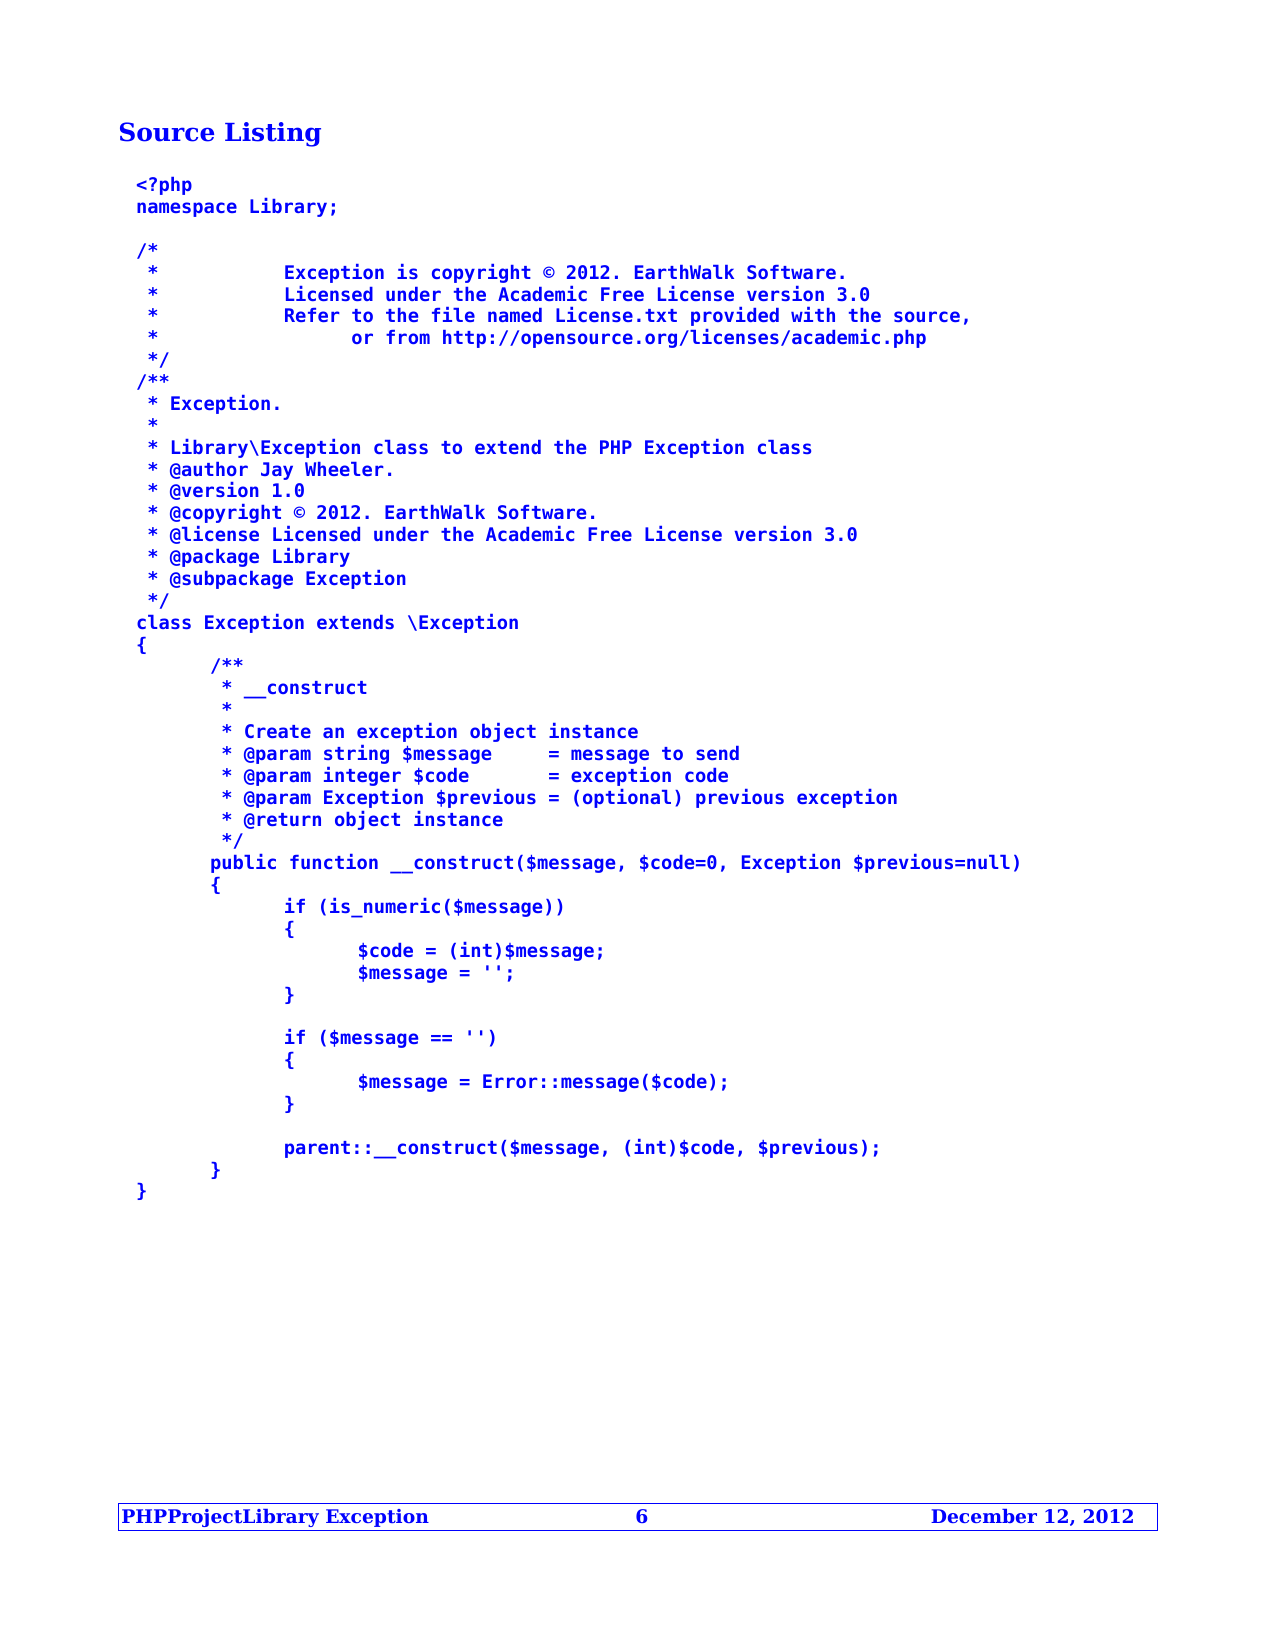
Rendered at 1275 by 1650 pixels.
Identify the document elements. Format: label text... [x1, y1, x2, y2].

list * Exception. [136, 393, 1157, 415]
list * @return object instance [136, 808, 1157, 830]
title Source Listing [118, 118, 1157, 147]
list * @license Licensed under the Academic Free License version 3.0 [136, 524, 1157, 546]
list */ [136, 590, 1157, 612]
list parent::__construct($message, (int)$code, $previous); [136, 1137, 1157, 1158]
list { [136, 874, 1157, 896]
list namespace Library; [136, 196, 1157, 218]
list * @package Library [136, 546, 1157, 568]
list } [136, 983, 1157, 1005]
list if (is_numeric($message)) [136, 896, 1157, 918]
list * Library\Exception class to extend the PHP Exception class [136, 437, 1157, 458]
list * @param string $message = message to send [136, 743, 1157, 765]
list } [136, 1158, 1157, 1180]
list * [136, 415, 1157, 437]
list * or from http://opensource.org/licenses/academic.php [136, 327, 1157, 349]
list $message = ''; [136, 962, 1157, 983]
list class Exception extends \Exception [136, 612, 1157, 633]
list * @param Exception $previous = (optional) previous exception [136, 787, 1157, 808]
list /** [136, 655, 1157, 677]
list * Refer to the file named License.txt provided with the source, [136, 305, 1157, 327]
list if ($message == '') [136, 1027, 1157, 1049]
list $message = Error::message($code); [136, 1071, 1157, 1093]
list { [136, 918, 1157, 940]
list } [136, 1093, 1157, 1115]
list * @param integer $code = exception code [136, 765, 1157, 787]
list */ [136, 830, 1157, 852]
list * Create an exception object instance [136, 721, 1157, 743]
list } [136, 1180, 1157, 1202]
list * @author Jay Wheeler. [136, 458, 1157, 480]
list */ [136, 349, 1157, 371]
list { [136, 633, 1157, 655]
list { [136, 1049, 1157, 1071]
list * Exception is copyright © 2012. EarthWalk Software. [136, 262, 1157, 283]
list <?php [136, 174, 1157, 196]
list * __construct [136, 677, 1157, 699]
list /* [136, 240, 1157, 262]
list * @copyright © 2012. EarthWalk Software. [136, 502, 1157, 524]
list /** [136, 371, 1157, 393]
list * [136, 699, 1157, 721]
list * @subpackage Exception [136, 568, 1157, 590]
list $code = (int)$message; [136, 940, 1157, 962]
list * Licensed under the Academic Free License version 3.0 [136, 283, 1157, 305]
list * @version 1.0 [136, 480, 1157, 502]
list public function __construct($message, $code=0, Exception $previous=null) [136, 852, 1157, 874]
